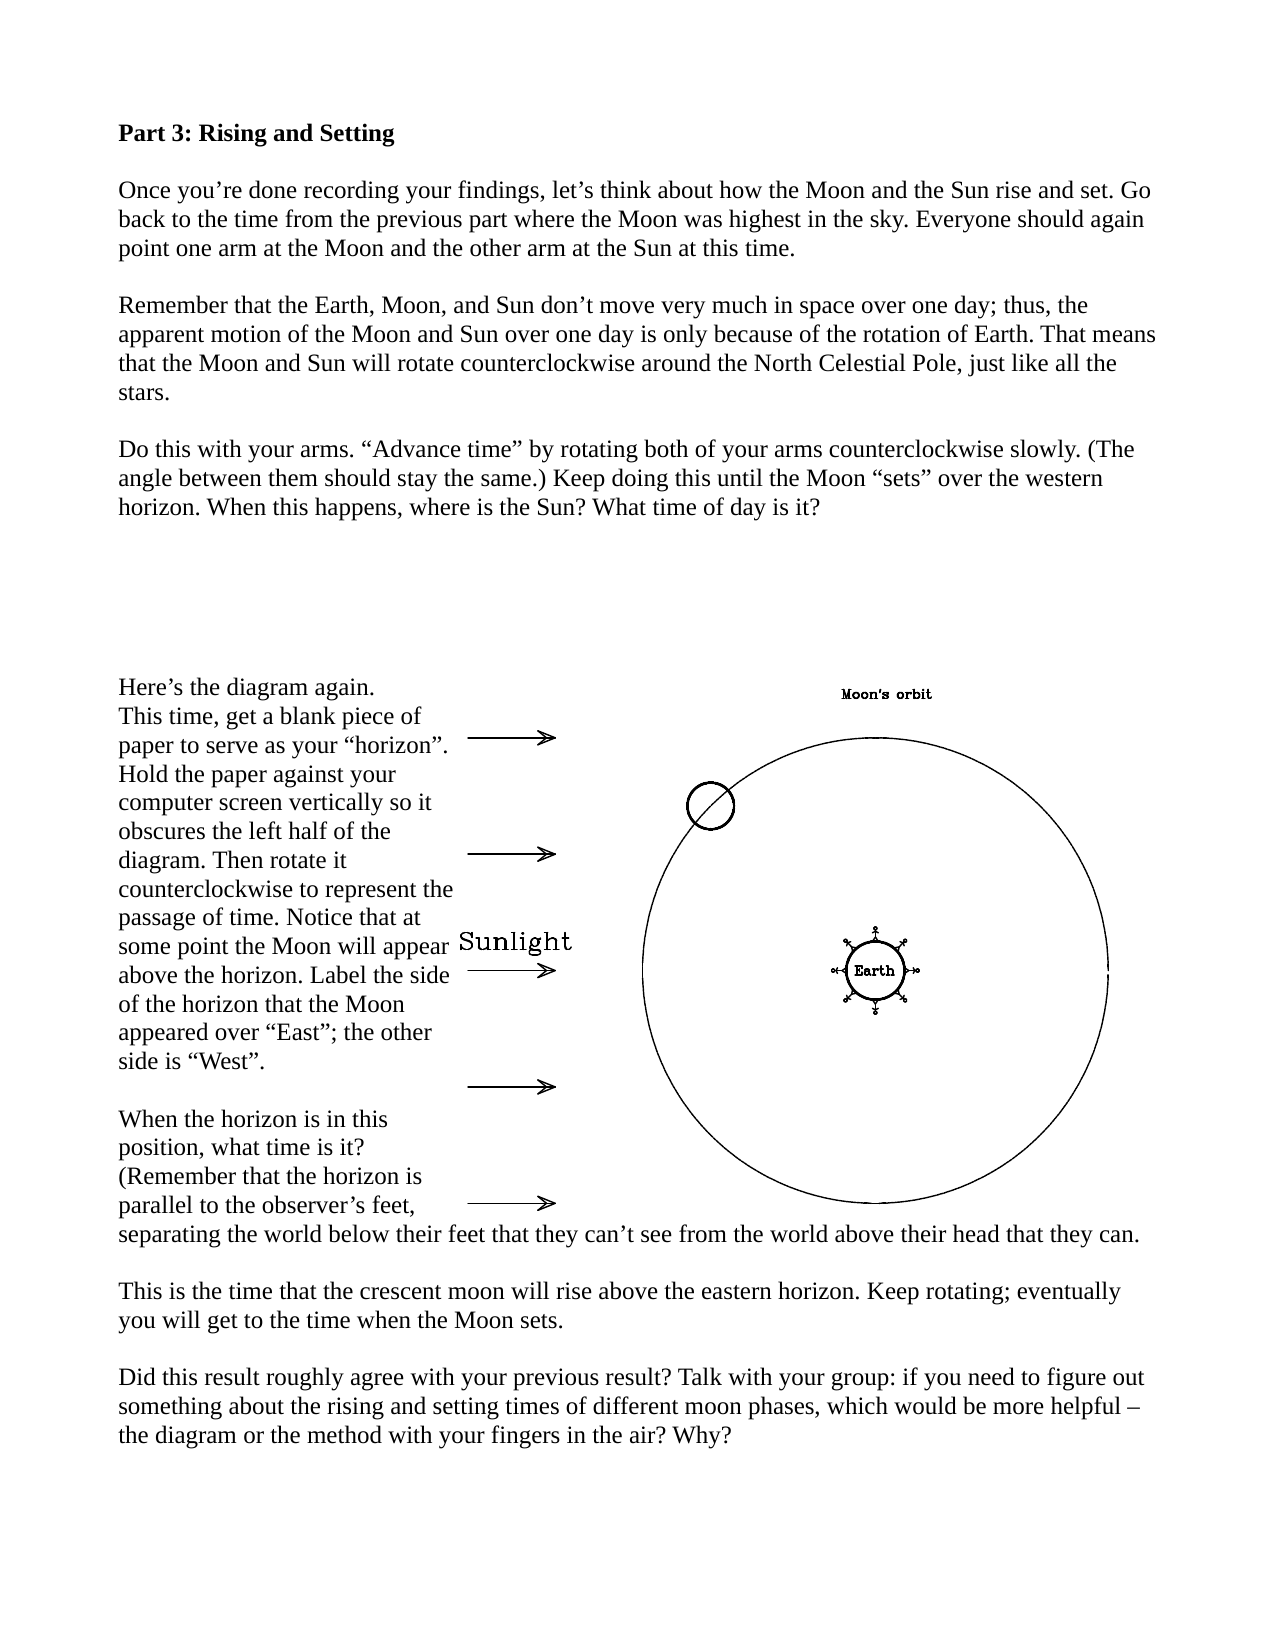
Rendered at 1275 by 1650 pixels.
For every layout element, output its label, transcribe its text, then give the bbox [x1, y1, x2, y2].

text This time, get a blank piece of paper to serve as your “horizon”. Hold the paper against your computer screen vertically so it obscures the left half of the diagram. Then rotate it counterclockwise to represent the passage of time. Notice that at some point the Moon will appear above the horizon. Label the side of the horizon that the Moon appeared over “East”; the other side is “West”. [118, 701, 459, 1075]
text Remember that the Earth, Moon, and Sun don’t move very much in space over one day; thus, the apparent motion of the Moon and Sun over one day is only because of the rotation of Earth. That means that the Moon and Sun will rotate counterclockwise around the North Celestial Pole, just like all the stars. [118, 291, 1157, 406]
text When the horizon is in this position, what time is it? (Remember that the horizon is parallel to the observer’s feet, separating the world below their feet that they can’t see from the world above their head that they can. [118, 1104, 1157, 1247]
text Did this result roughly agree with your previous result? Talk with your group: if you need to figure out something about the rising and setting times of different moon phases, which would be more helpful – the diagram or the method with your fingers in the air? Why? [118, 1362, 1157, 1449]
text Here’s the diagram again. [118, 672, 1157, 701]
table_header [127, 578, 1158, 644]
text Part 3: Rising and Setting [118, 118, 1157, 147]
text Do this with your arms. “Advance time” by rotating both of your arms counterclockwise slowly. (The angle between them should stay the same.) Keep doing this until the Moon “sets” over the western horizon. When this happens, where is the Sun? What time of day is it? [118, 434, 1157, 521]
text This is the time that the crescent moon will rise above the eastern horizon. Keep rotating; eventually you will get to the time when the Moon sets. [118, 1276, 1157, 1334]
text Once you’re done recording your findings, let’s think about how the Moon and the Sun rise and set. Go back to the time from the previous part where the Moon was highest in the sky. Everyone should again point one arm at the Moon and the other arm at the Sun at this time. [118, 176, 1157, 262]
text [1109, 701, 1157, 1075]
